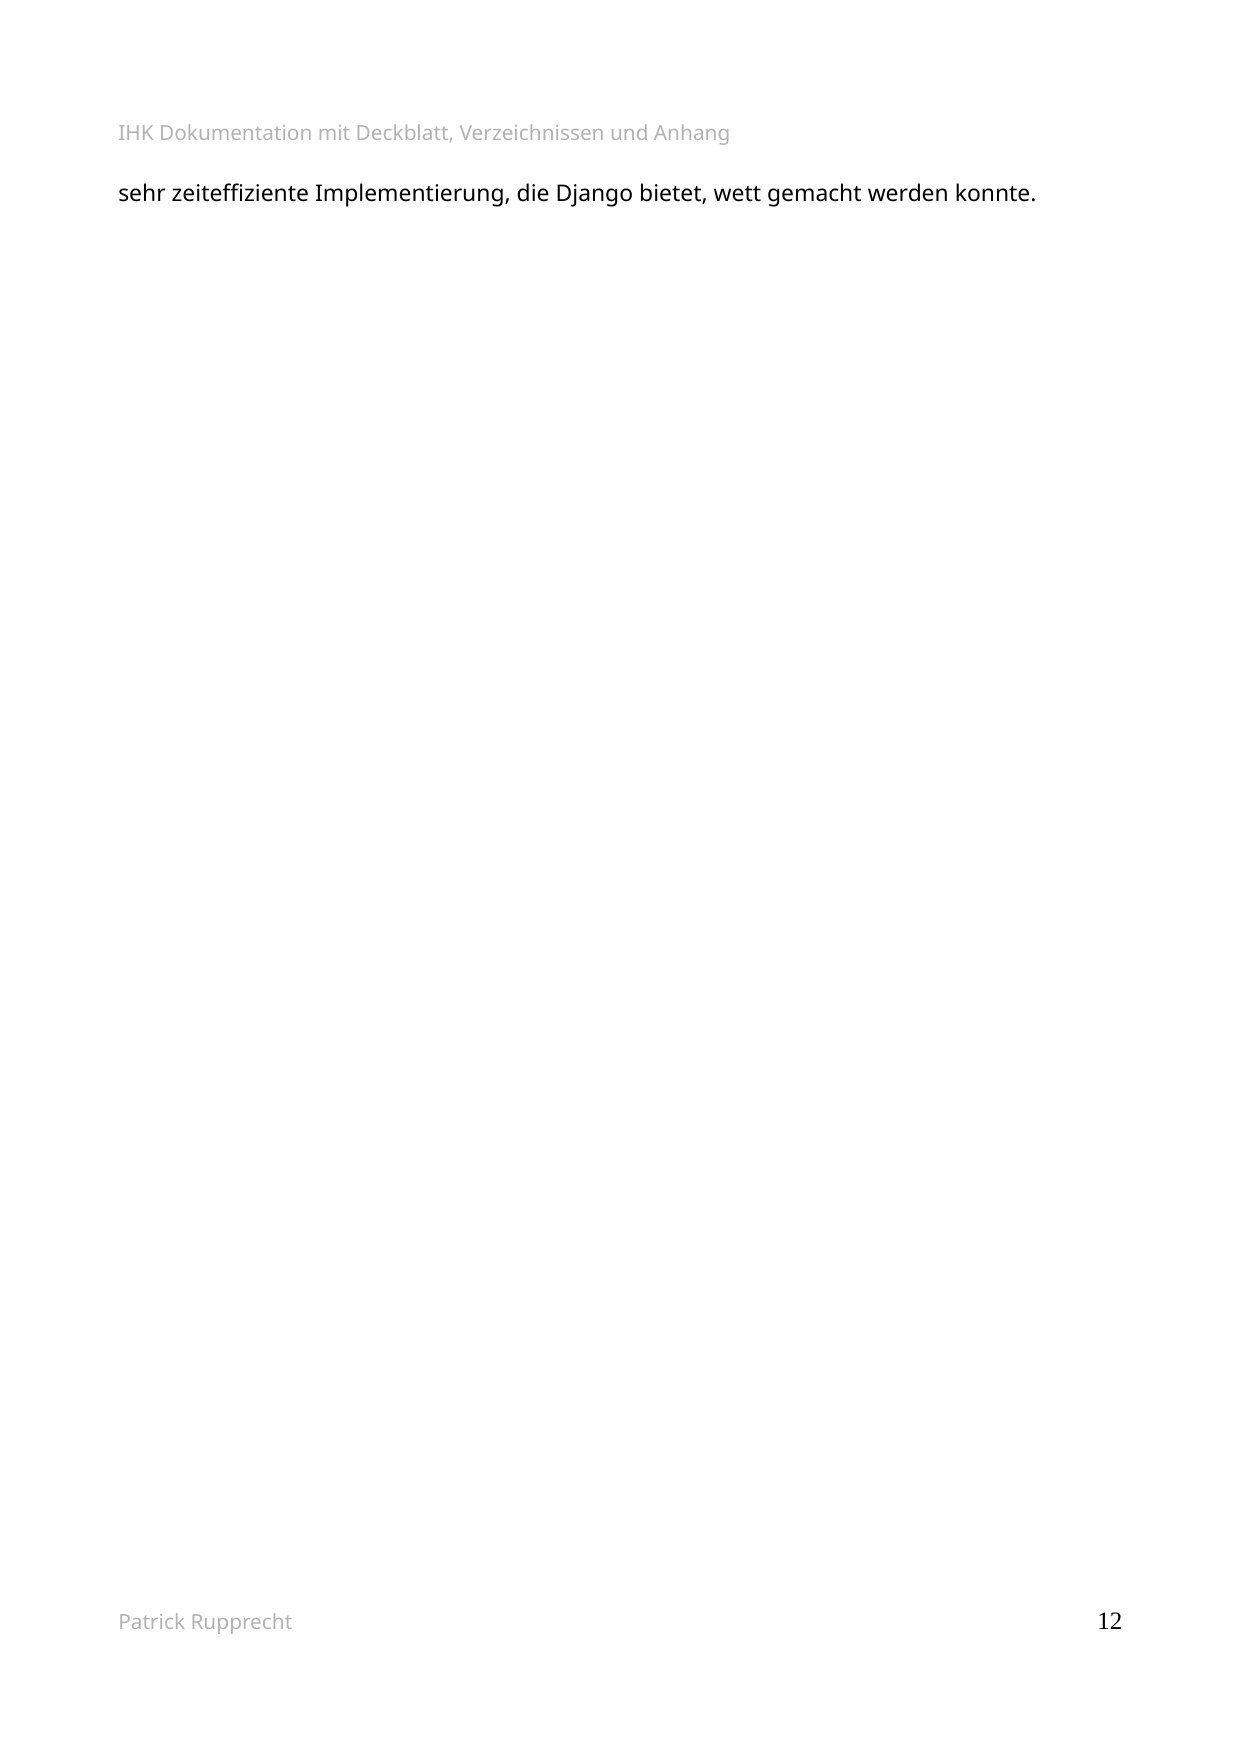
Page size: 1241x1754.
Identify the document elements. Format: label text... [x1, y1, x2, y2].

text sehr zeiteffiziente Implementierung, die Django bietet, wett gemacht werden konnte. [118, 177, 1122, 208]
